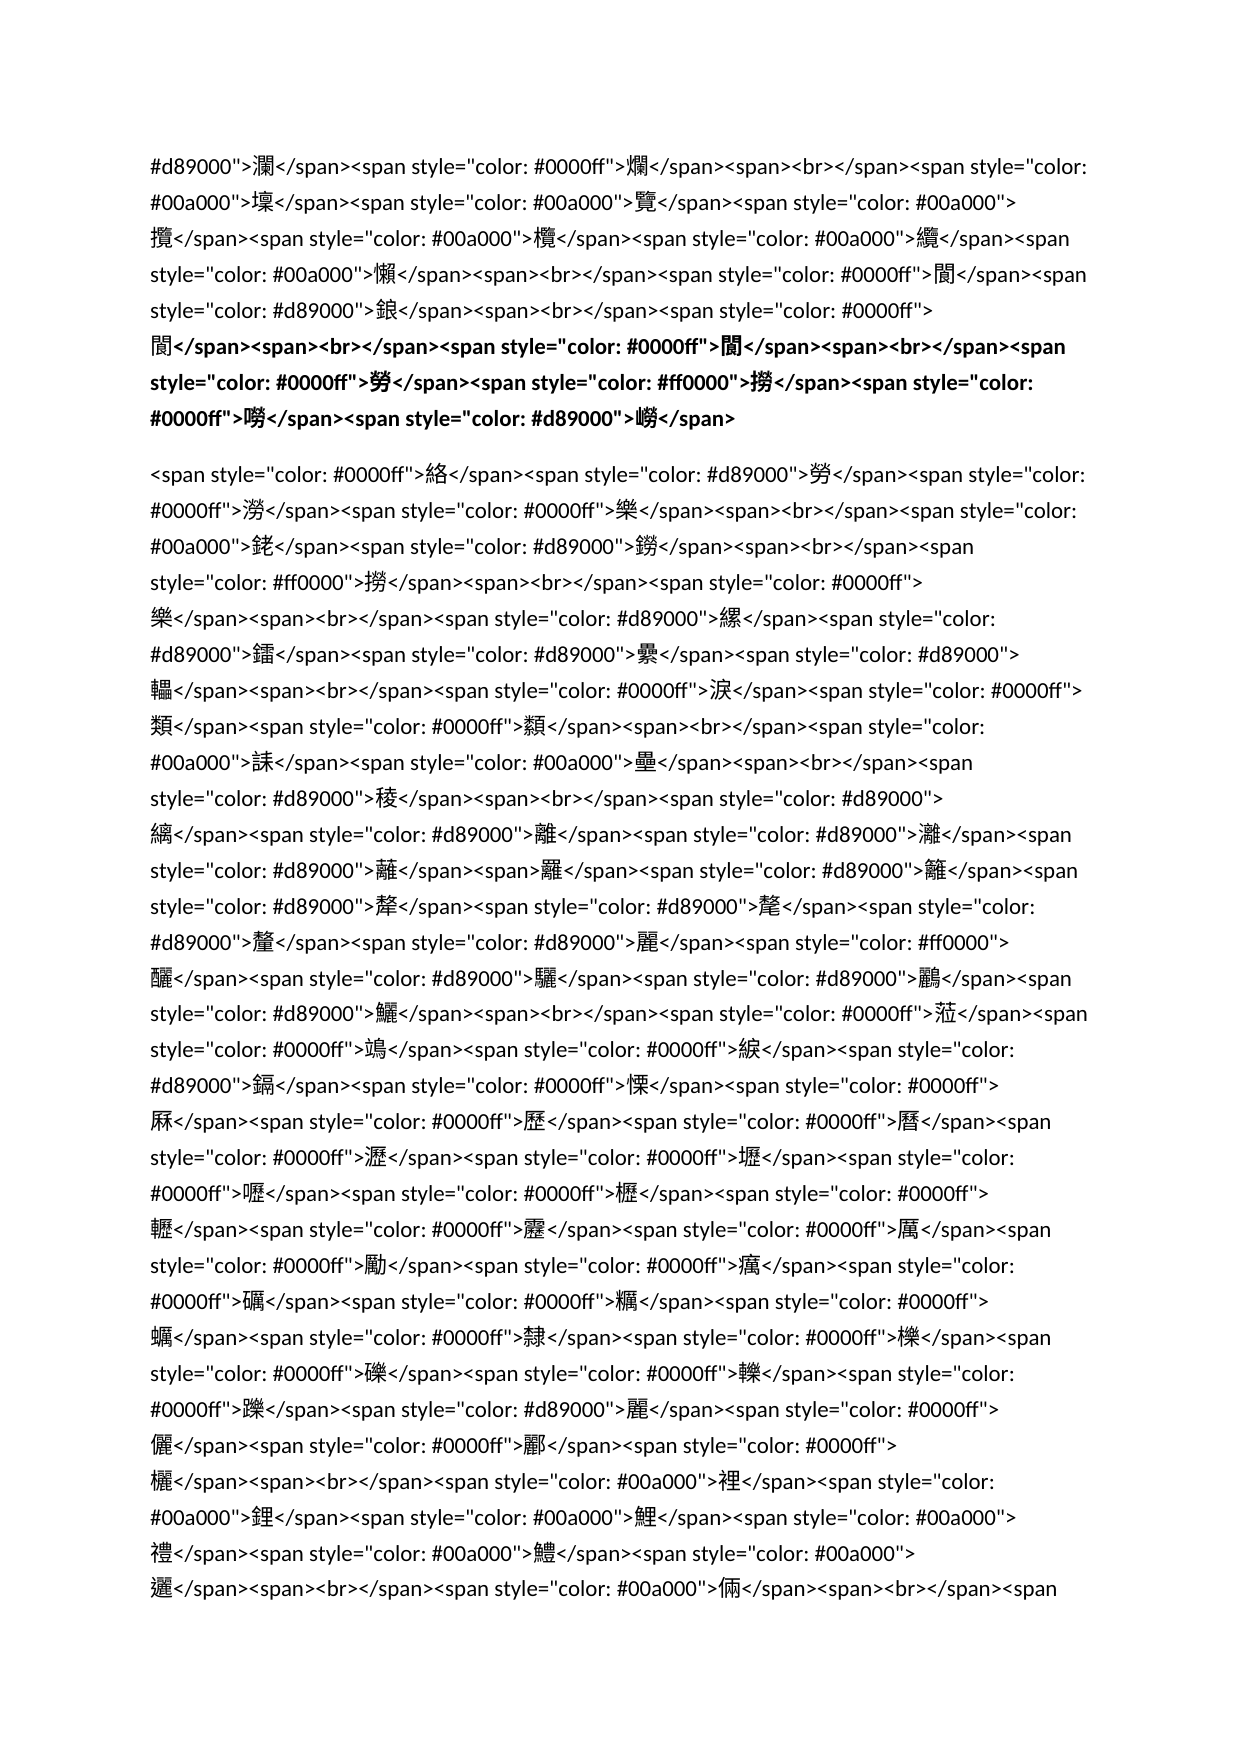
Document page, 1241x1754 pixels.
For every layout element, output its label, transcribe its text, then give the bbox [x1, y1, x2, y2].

text #d89000">瀾</span><span style="color: #0000ff">爛</span><span><br></span><span style="color: #00a000">壈</span><span style="color: #00a000">覽</span><span style="color: #00a000">攬</span><span style="color: #00a000">欖</span><span style="color: #00a000">纜</span><span style="color: #00a000">懶</span><span><br></span><span style="color: #0000ff">閬</span><span style="color: #d89000">鋃</span><span><br></span><span style="color: #0000ff">閬</span><span><br></span><span style="color: #0000ff">閬</span><span><br></span><span style="color: #0000ff">勞</span><span style="color: #ff0000">撈</span><span style="color: #0000ff">嘮</span><span style="color: #d89000">嶗</span> [150, 150, 1090, 433]
text <span style="color: #0000ff">絡</span><span style="color: #d89000">勞</span><span style="color: #0000ff">澇</span><span style="color: #0000ff">樂</span><span><br></span><span style="color: #00a000">銠</span><span style="color: #d89000">鐒</span><span><br></span><span style="color: #ff0000">撈</span><span><br></span><span style="color: #0000ff">樂</span><span><br></span><span style="color: #d89000">縲</span><span style="color: #d89000">鐳</span><span style="color: #d89000">纍</span><span style="color: #d89000">轠</span><span><br></span><span style="color: #0000ff">淚</span><span style="color: #0000ff">類</span><span style="color: #0000ff">纇</span><span><br></span><span style="color: #00a000">誄</span><span style="color: #00a000">壘</span><span><br></span><span style="color: #d89000">稜</span><span><br></span><span style="color: #d89000">縭</span><span style="color: #d89000">離</span><span style="color: #d89000">灕</span><span style="color: #d89000">蘺</span><span>䍦</span><span style="color: #d89000">籬</span><span style="color: #d89000">犛</span><span style="color: #d89000">氂</span><span style="color: #d89000">釐</span><span style="color: #d89000">麗</span><span style="color: #ff0000">釃</span><span style="color: #d89000">驪</span><span style="color: #d89000">鸝</span><span style="color: #d89000">鱺</span><span><br></span><span style="color: #0000ff">蒞</span><span style="color: #0000ff">鴗</span><span style="color: #0000ff">綟</span><span style="color: #d89000">鎘</span><span style="color: #0000ff">慄</span><span style="color: #0000ff">厤</span><span style="color: #0000ff">歷</span><span style="color: #0000ff">曆</span><span style="color: #0000ff">瀝</span><span style="color: #0000ff">壢</span><span style="color: #0000ff">嚦</span><span style="color: #0000ff">櫪</span><span style="color: #0000ff">轣</span><span style="color: #0000ff">靂</span><span style="color: #0000ff">厲</span><span style="color: #0000ff">勵</span><span style="color: #0000ff">癘</span><span style="color: #0000ff">礪</span><span style="color: #0000ff">糲</span><span style="color: #0000ff">蠣</span><span style="color: #0000ff">隸</span><span style="color: #0000ff">櫟</span><span style="color: #0000ff">礫</span><span style="color: #0000ff">轢</span><span style="color: #0000ff">躒</span><span style="color: #d89000">麗</span><span style="color: #0000ff">儷</span><span style="color: #0000ff">酈</span><span style="color: #0000ff">欐</span><span><br></span><span style="color: #00a000">裡</span><span style="color: #00a000">鋰</span><span style="color: #00a000">鯉</span><span style="color: #00a000">禮</span><span style="color: #00a000">鱧</span><span style="color: #00a000">邐</span><span><br></span><span style="color: #00a000">倆</span><span><br></span><span [150, 458, 1090, 1604]
